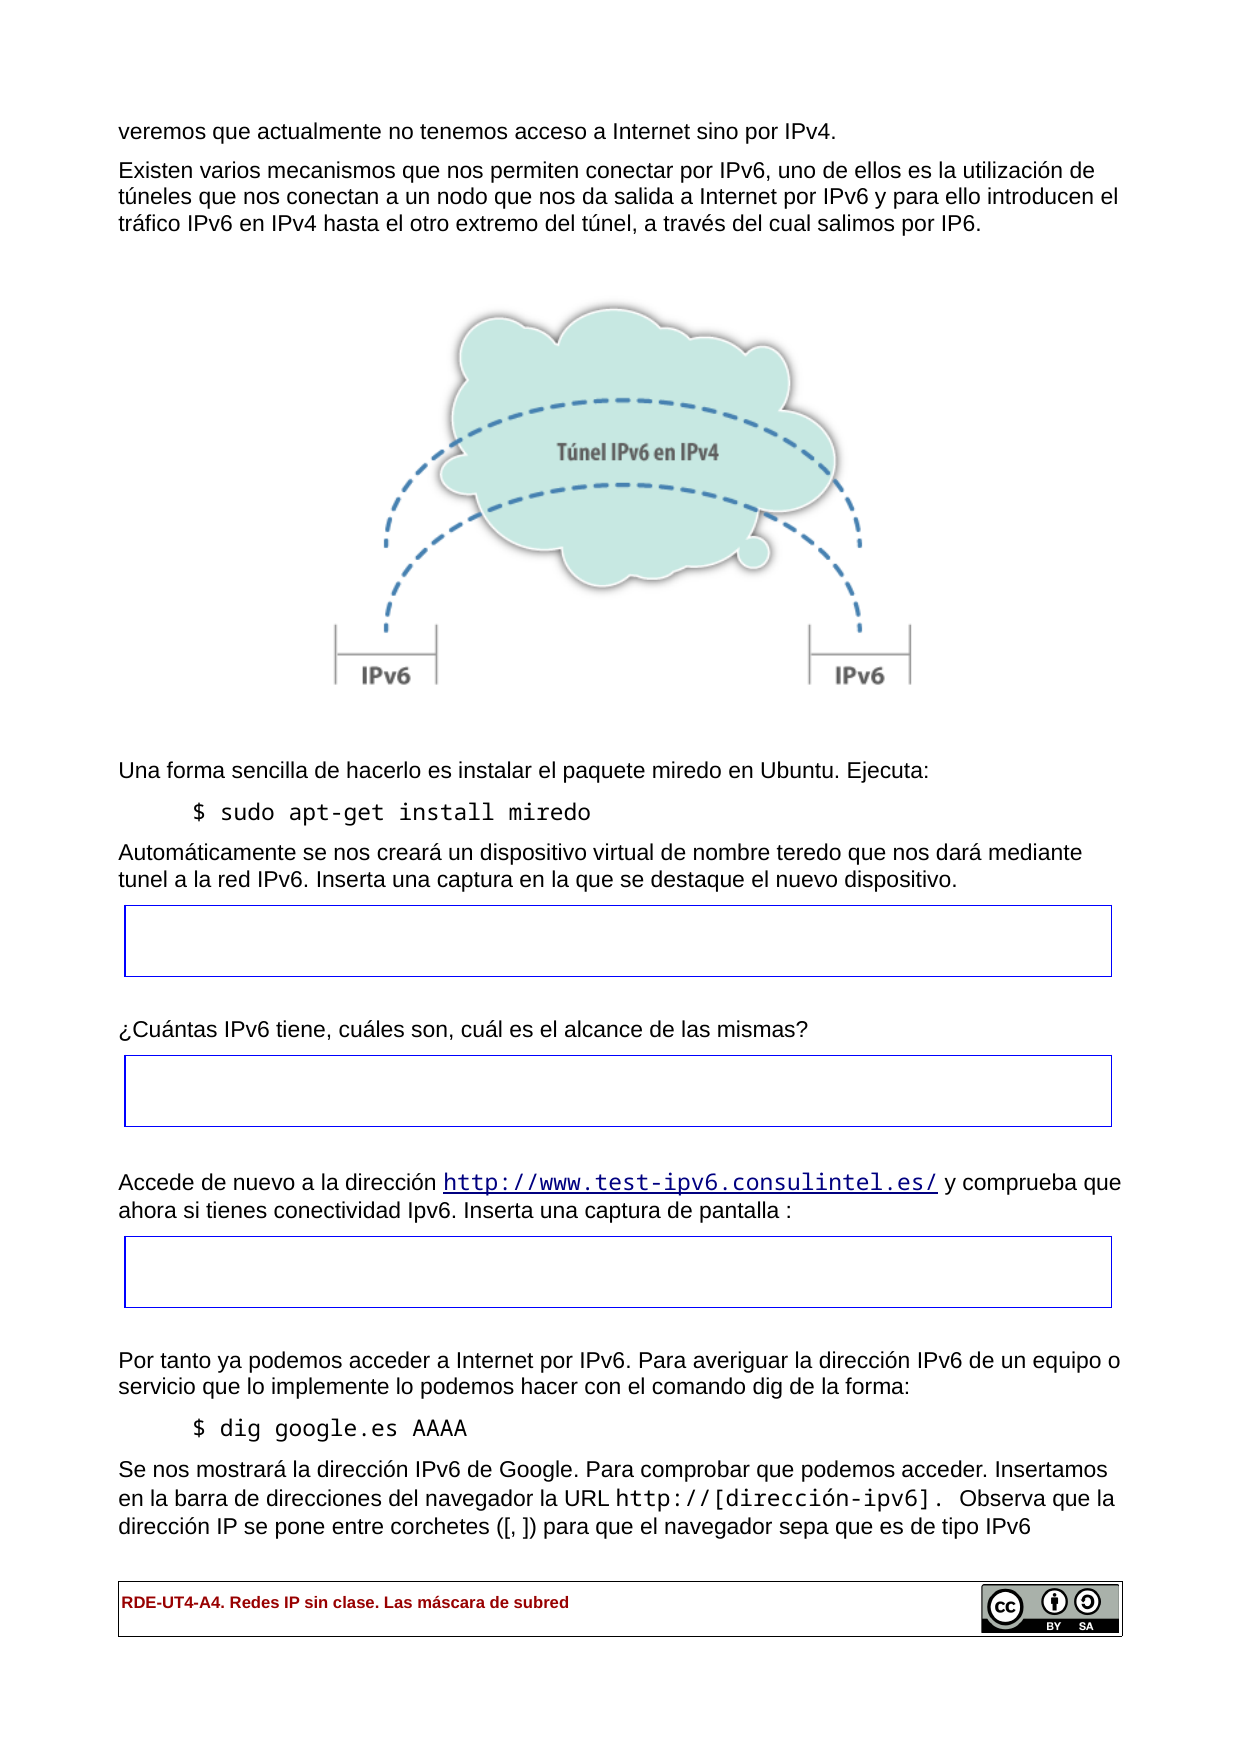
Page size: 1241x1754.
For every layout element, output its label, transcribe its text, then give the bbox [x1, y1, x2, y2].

text Por tanto ya podemos acceder a Internet por IPv6. Para averiguar la dirección IPv6 de un equipo o servicio que lo implemente lo podemos hacer con el comando dig de la forma: [118, 1347, 1122, 1399]
picture [981, 1584, 1119, 1633]
text Existen varios mecanismos que nos permiten conectar por IPv6, uno de ellos es la utilización de túneles que nos conectan a un nodo que nos da salida a Internet por IPv6 y para ello introducen el tráfico IPv6 en IPv4 hasta el otro extremo del túnel, a través del cual salimos por IP6. [118, 157, 1122, 236]
picture [266, 248, 975, 718]
text Accede de nuevo a la dirección http://www.test-ipv6.consulintel.es/ y comprueba que ahora si tienes conectividad Ipv6. Inserta una captura de pantalla : [118, 1166, 1122, 1223]
table_header [126, 1237, 1111, 1307]
text veremos que actualmente no tenemos acceso a Internet sino por IPv4. [118, 118, 1122, 144]
text $ sudo apt-get install miredo [192, 796, 1122, 827]
text Se nos mostrará la dirección IPv6 de Google. Para comprobar que podemos acceder. Insertamos en la barra de direcciones del navegador la URL http://[dirección-ipv6]. Observa que la dirección IP se pone entre corchetes ([, ]) para que el navegador sepa que es de tipo IPv6 [118, 1456, 1122, 1539]
text Una forma sencilla de hacerlo es instalar el paquete miredo en Ubuntu. Ejecuta: [118, 757, 1122, 783]
table_header [126, 1056, 1111, 1126]
text Automáticamente se nos creará un dispositivo virtual de nombre teredo que nos dará mediante tunel a la red IPv6. Inserta una captura en la que se destaque el nuevo dispositivo. [118, 839, 1122, 892]
text $ dig google.es AAAA [192, 1412, 1122, 1443]
table_header [126, 906, 1111, 976]
text ¿Cuántas IPv6 tiene, cuáles son, cuál es el alcance de las mismas? [118, 1016, 1122, 1042]
